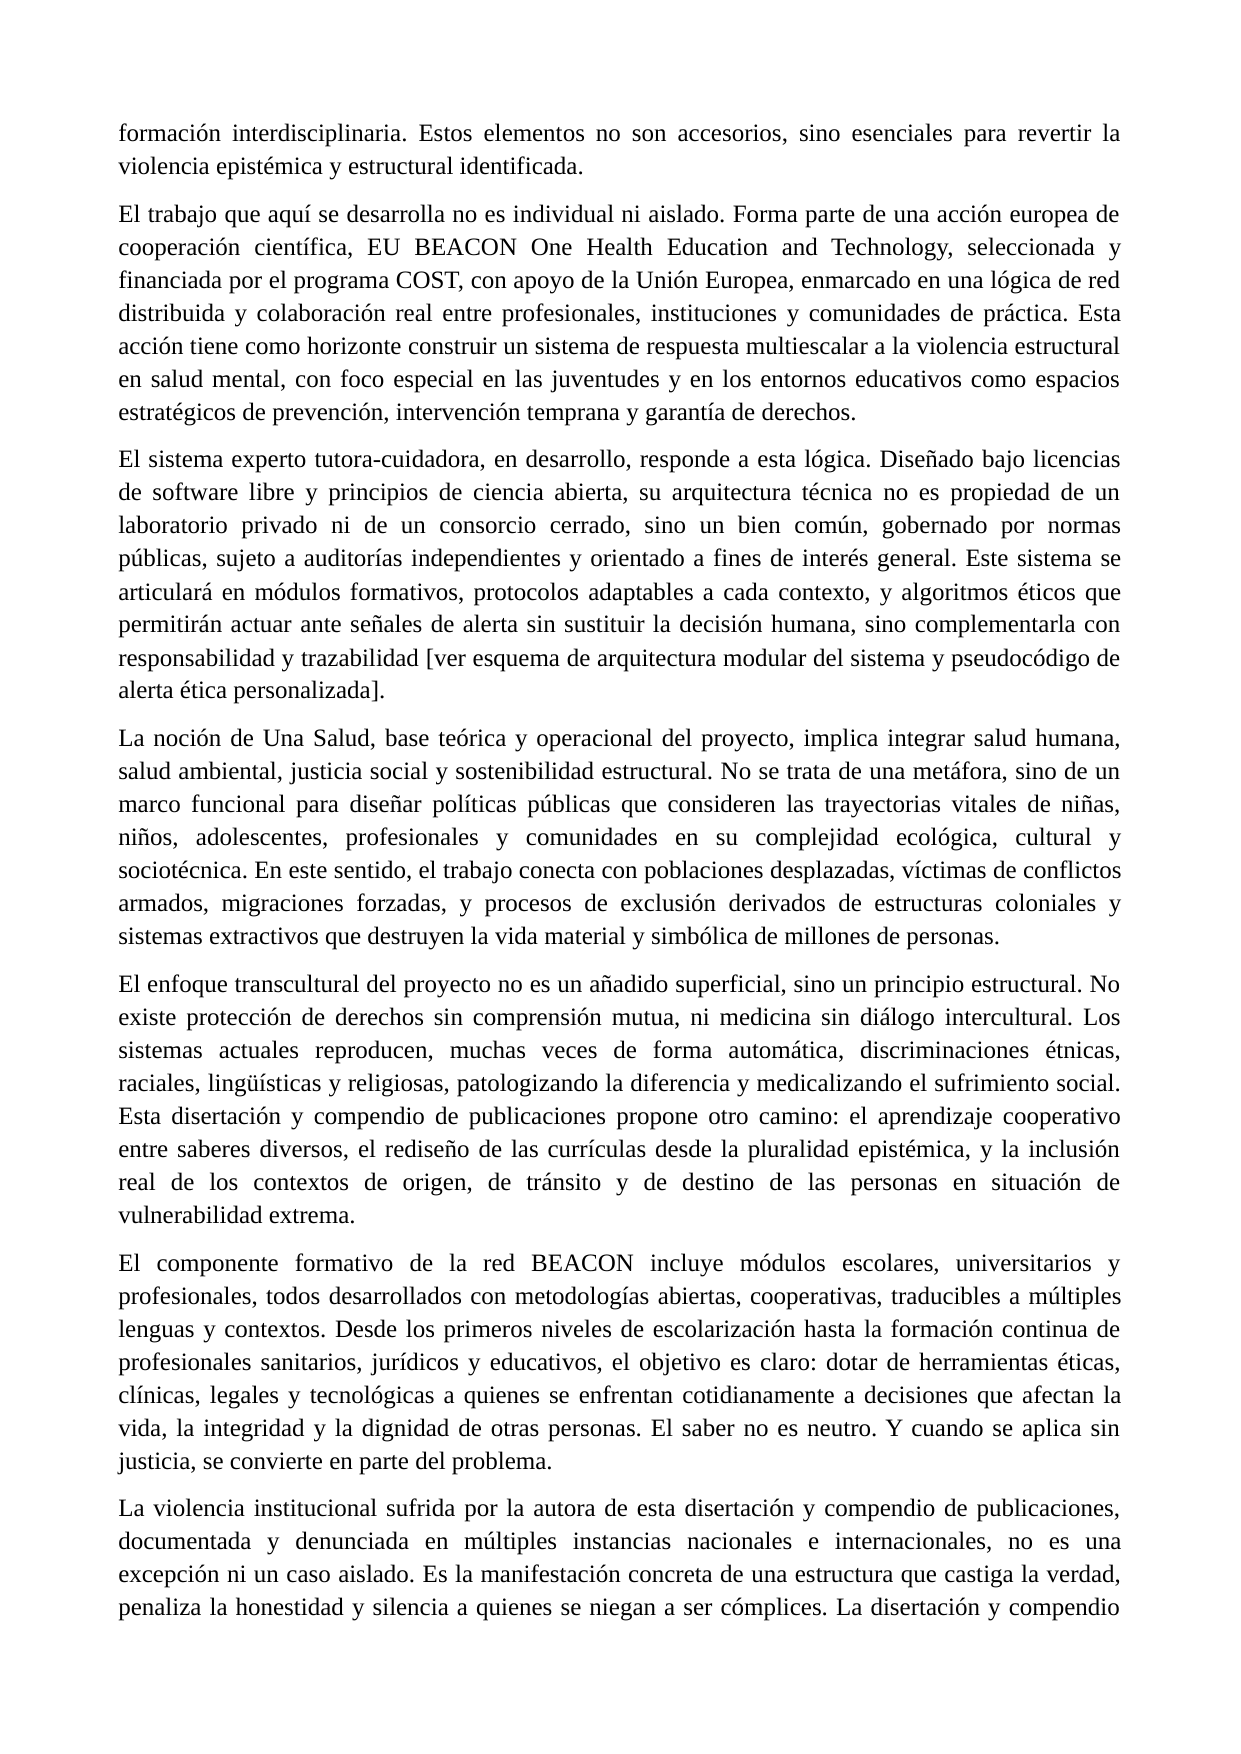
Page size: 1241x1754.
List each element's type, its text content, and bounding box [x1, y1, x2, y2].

text El sistema experto tutora-cuidadora, en desarrollo, responde a esta lógica. Diseñado bajo licencias de software libre y principios de ciencia abierta, su arquitectura técnica no es propiedad de un laboratorio privado ni de un consorcio cerrado, sino un bien común, gobernado por normas públicas, sujeto a auditorías independientes y orientado a fines de interés general. Este sistema se articulará en módulos formativos, protocolos adaptables a cada contexto, y algoritmos éticos que permitirán actuar ante señales de alerta sin sustituir la decisión humana, sino complementarla con responsabilidad y trazabilidad [ver esquema de arquitectura modular del sistema y pseudocódigo de alerta ética personalizada]. [118, 444, 1122, 704]
text El enfoque transcultural del proyecto no es un añadido superficial, sino un principio estructural. No existe protección de derechos sin comprensión mutua, ni medicina sin diálogo intercultural. Los sistemas actuales reproducen, muchas veces de forma automática, discriminaciones étnicas, raciales, lingüísticas y religiosas, patologizando la diferencia y medicalizando el sufrimiento social. Esta disertación y compendio de publicaciones propone otro camino: el aprendizaje cooperativo entre saberes diversos, el rediseño de las currículas desde la pluralidad epistémica, y la inclusión real de los contextos de origen, de tránsito y de destino de las personas en situación de vulnerabilidad extrema. [118, 969, 1122, 1229]
text El trabajo que aquí se desarrolla no es individual ni aislado. Forma parte de una acción europea de cooperación científica, EU BEACON One Health Education and Technology, seleccionada y financiada por el programa COST, con apoyo de la Unión Europea, enmarcado en una lógica de red distribuida y colaboración real entre profesionales, instituciones y comunidades de práctica. Esta acción tiene como horizonte construir un sistema de respuesta multiescalar a la violencia estructural en salud mental, con foco especial en las juventudes y en los entornos educativos como espacios estratégicos de prevención, intervención temprana y garantía de derechos. [118, 199, 1122, 426]
text El componente formativo de la red BEACON incluye módulos escolares, universitarios y profesionales, todos desarrollados con metodologías abiertas, cooperativas, traducibles a múltiples lenguas y contextos. Desde los primeros niveles de escolarización hasta la formación continua de profesionales sanitarios, jurídicos y educativos, el objetivo es claro: dotar de herramientas éticas, clínicas, legales y tecnológicas a quienes se enfrentan cotidianamente a decisiones que afectan la vida, la integridad y la dignidad de otras personas. El saber no es neutro. Y cuando se aplica sin justicia, se convierte en parte del problema. [118, 1248, 1122, 1474]
text La noción de Una Salud, base teórica y operacional del proyecto, implica integrar salud humana, salud ambiental, justicia social y sostenibilidad estructural. No se trata de una metáfora, sino de un marco funcional para diseñar políticas públicas que consideren las trayectorias vitales de niñas, niños, adolescentes, profesionales y comunidades en su complejidad ecológica, cultural y sociotécnica. En este sentido, el trabajo conecta con poblaciones desplazadas, víctimas de conflictos armados, migraciones forzadas, y procesos de exclusión derivados de estructuras coloniales y sistemas extractivos que destruyen la vida material y simbólica de millones de personas. [118, 723, 1122, 950]
text formación interdisciplinaria. Estos elementos no son accesorios, sino esenciales para revertir la violencia epistémica y estructural identificada. [118, 118, 1122, 180]
text La violencia institucional sufrida por la autora de esta disertación y compendio de publicaciones, documentada y denunciada en múltiples instancias nacionales e internacionales, no es una excepción ni un caso aislado. Es la manifestación concreta de una estructura que castiga la verdad, penaliza la honestidad y silencia a quienes se niegan a ser cómplices. La disertación y compendio [118, 1493, 1122, 1621]
